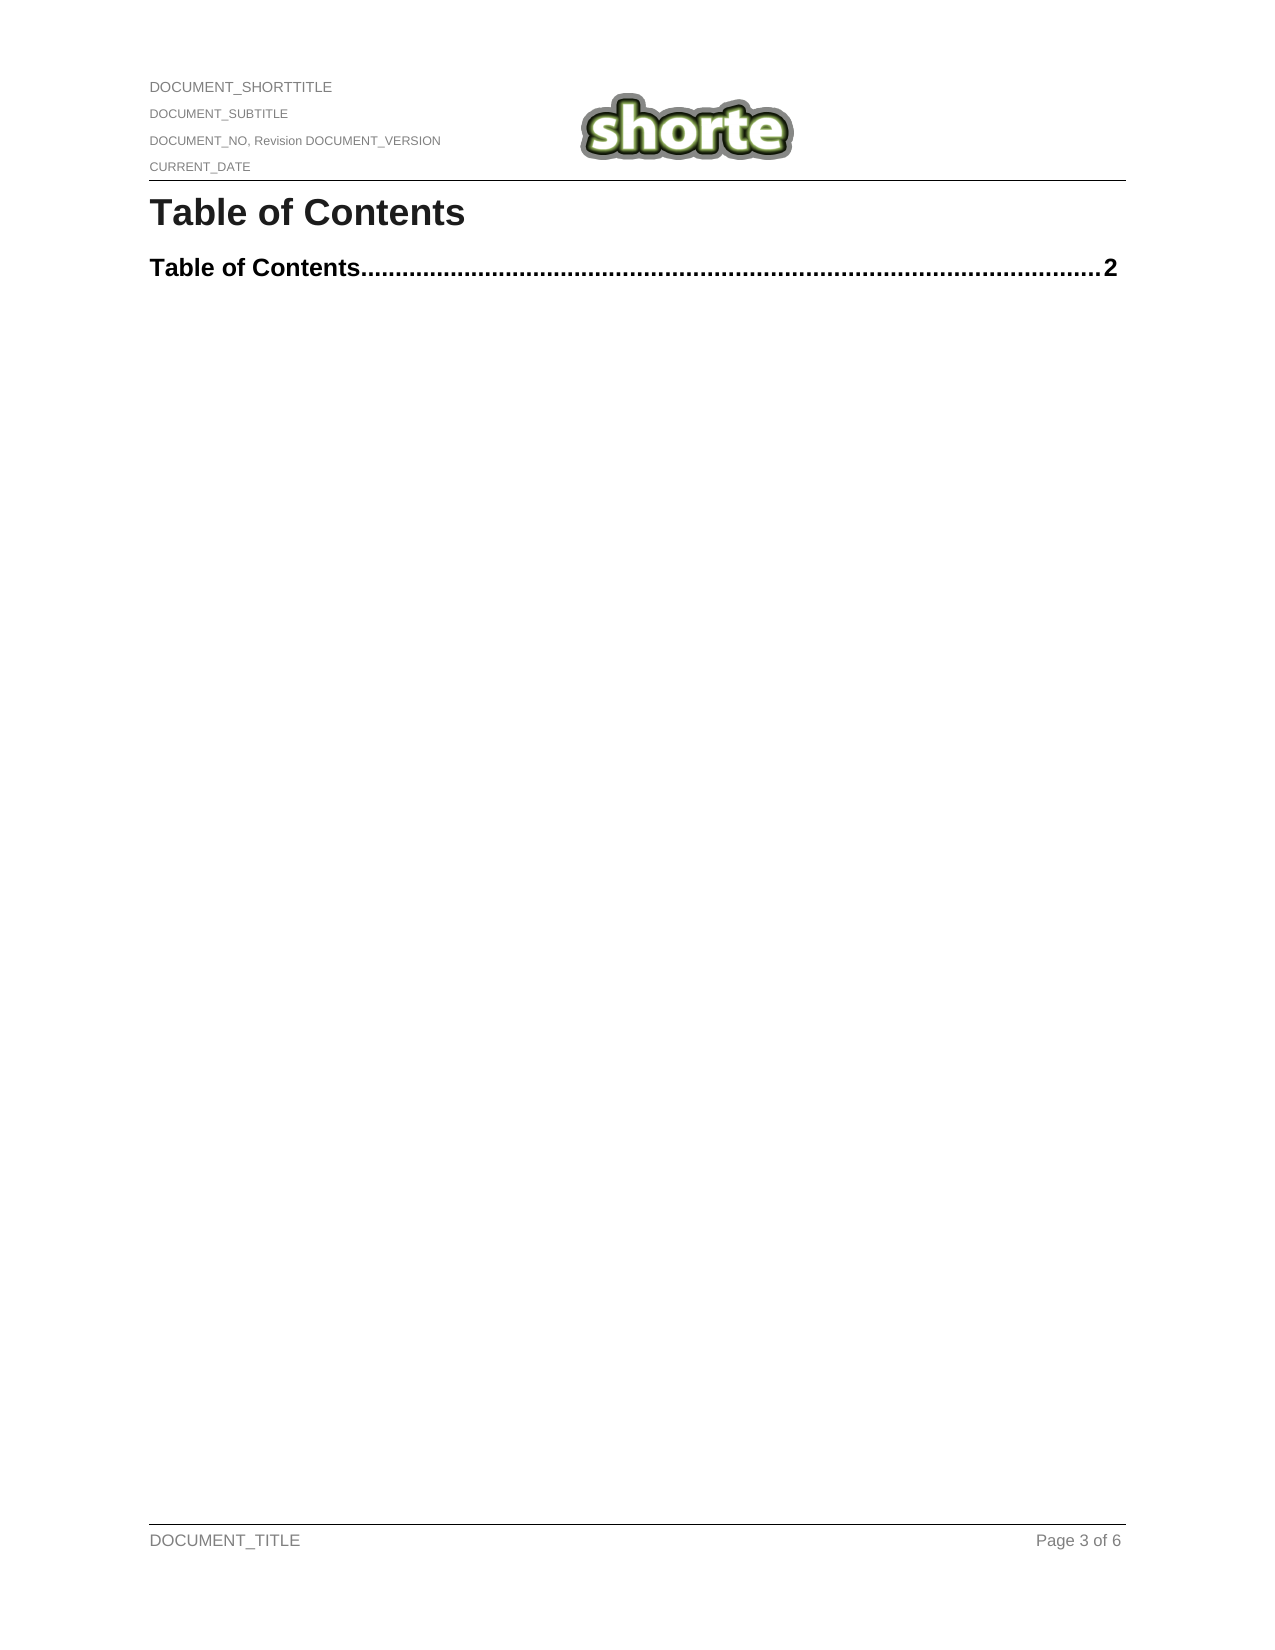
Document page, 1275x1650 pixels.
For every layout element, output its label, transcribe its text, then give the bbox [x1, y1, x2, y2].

picture [575, 91, 799, 167]
text Table of Contents [149, 191, 1126, 234]
text Table of Contents 2 [149, 253, 1126, 281]
